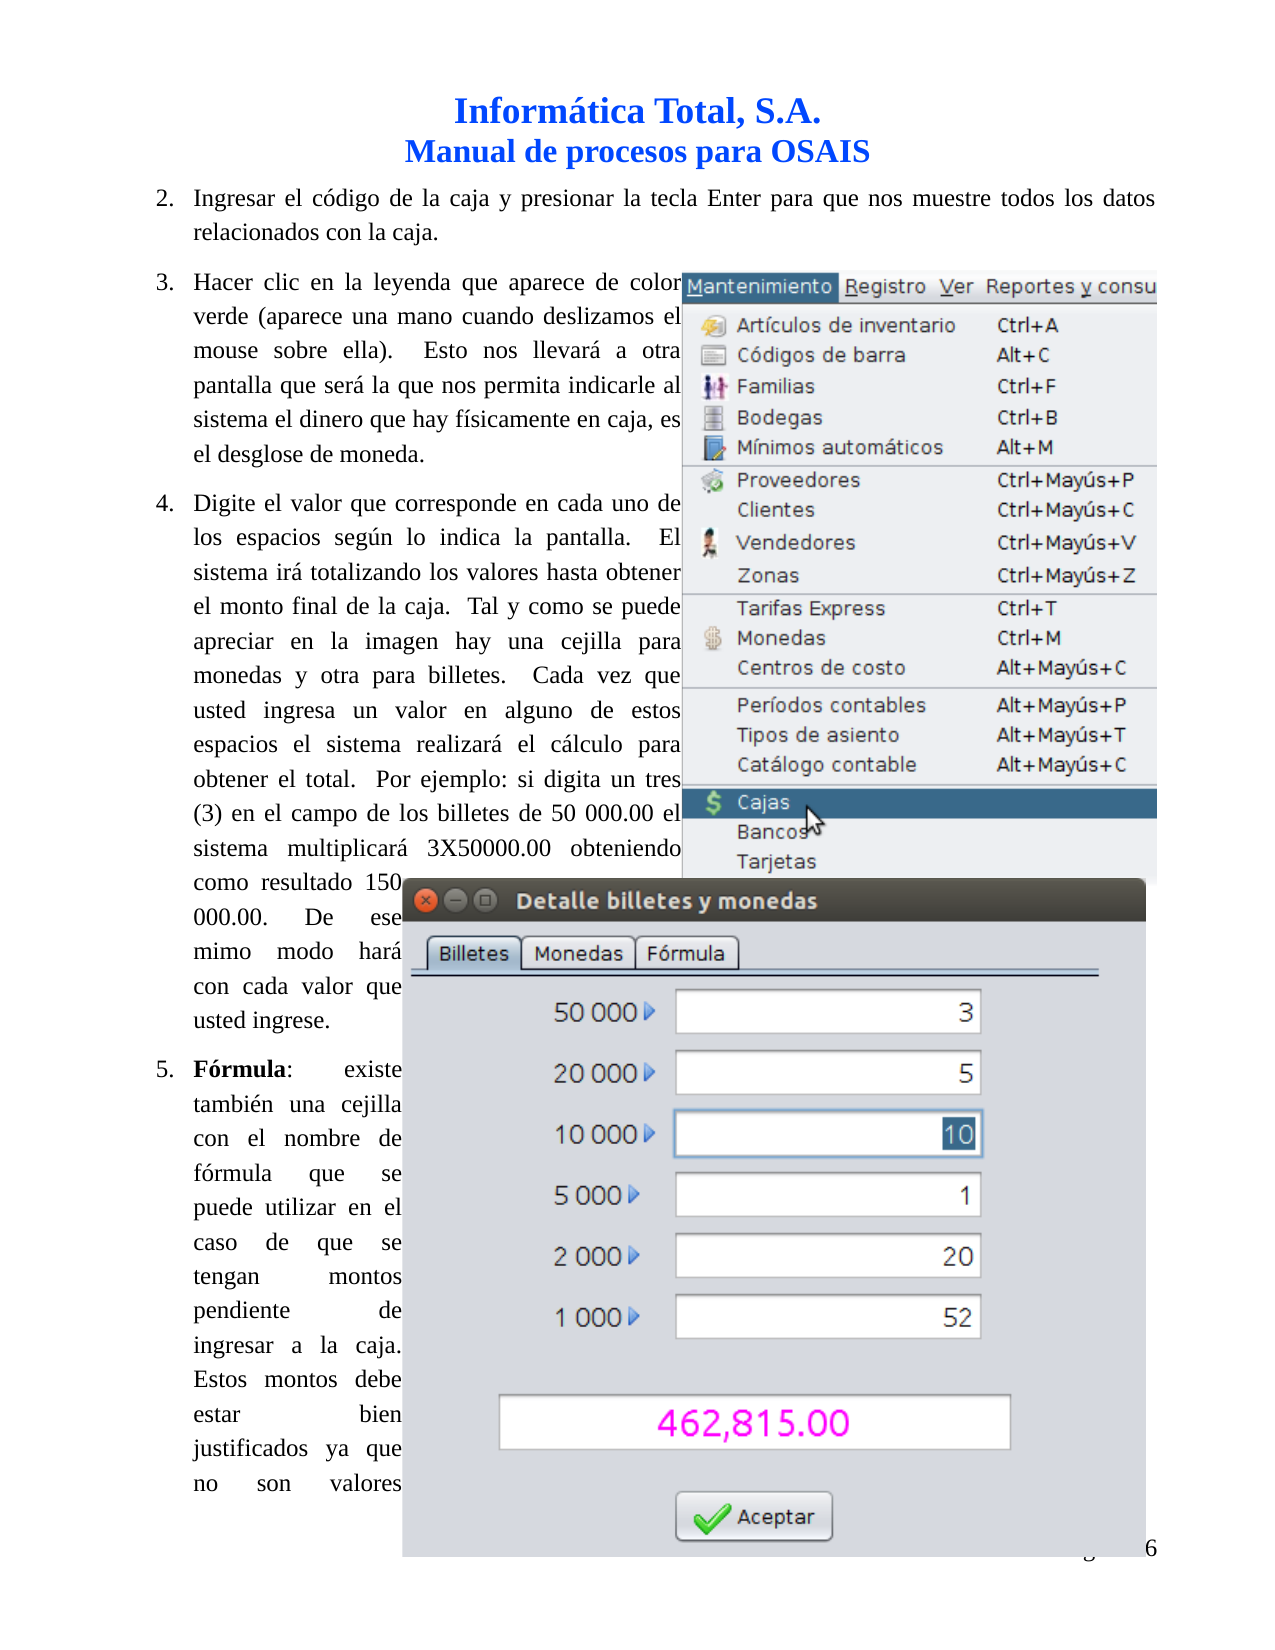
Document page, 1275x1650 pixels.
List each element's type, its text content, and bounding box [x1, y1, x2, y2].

picture [402, 270, 1157, 1557]
list Digite el valor que corresponde en cada uno de los espacios según lo indica la pantalla. El sistema irá totalizando los valores hasta obtener el monto final de la caja. Tal y como se puede apreciar en la imagen hay una cejilla para monedas y otra para billetes. Cada vez que usted ingresa un valor en alguno de estos espacios el sistema realizará el cálculo para obtener el total. Por ejemplo: si digita un tres (3) en el campo de los billetes de 50 000.00 el sistema multiplicará 3X50000.00 obteniendo como resultado 150 000.00. De ese mimo modo hará con cada valor que usted ingrese. [156, 488, 681, 1034]
list Fórmula: existe también una cejilla con el nombre de fórmula que se puede utilizar en el caso de que se tengan montos pendiente de ingresar a la caja. Estos montos debe estar bien justificados ya que no son valores [156, 1054, 402, 1497]
list Ingresar el código de la caja y presionar la tecla Enter para que nos muestre todos los datos relacionados con la caja. [156, 183, 1157, 246]
list Hacer clic en la leyenda que aparece de color verde (aparece una mano cuando deslizamos el mouse sobre ella). Esto nos llevará a otra pantalla que será la que nos permita indicarle al sistema el dinero que hay físicamente en caja, es el desglose de moneda. [156, 267, 1157, 468]
